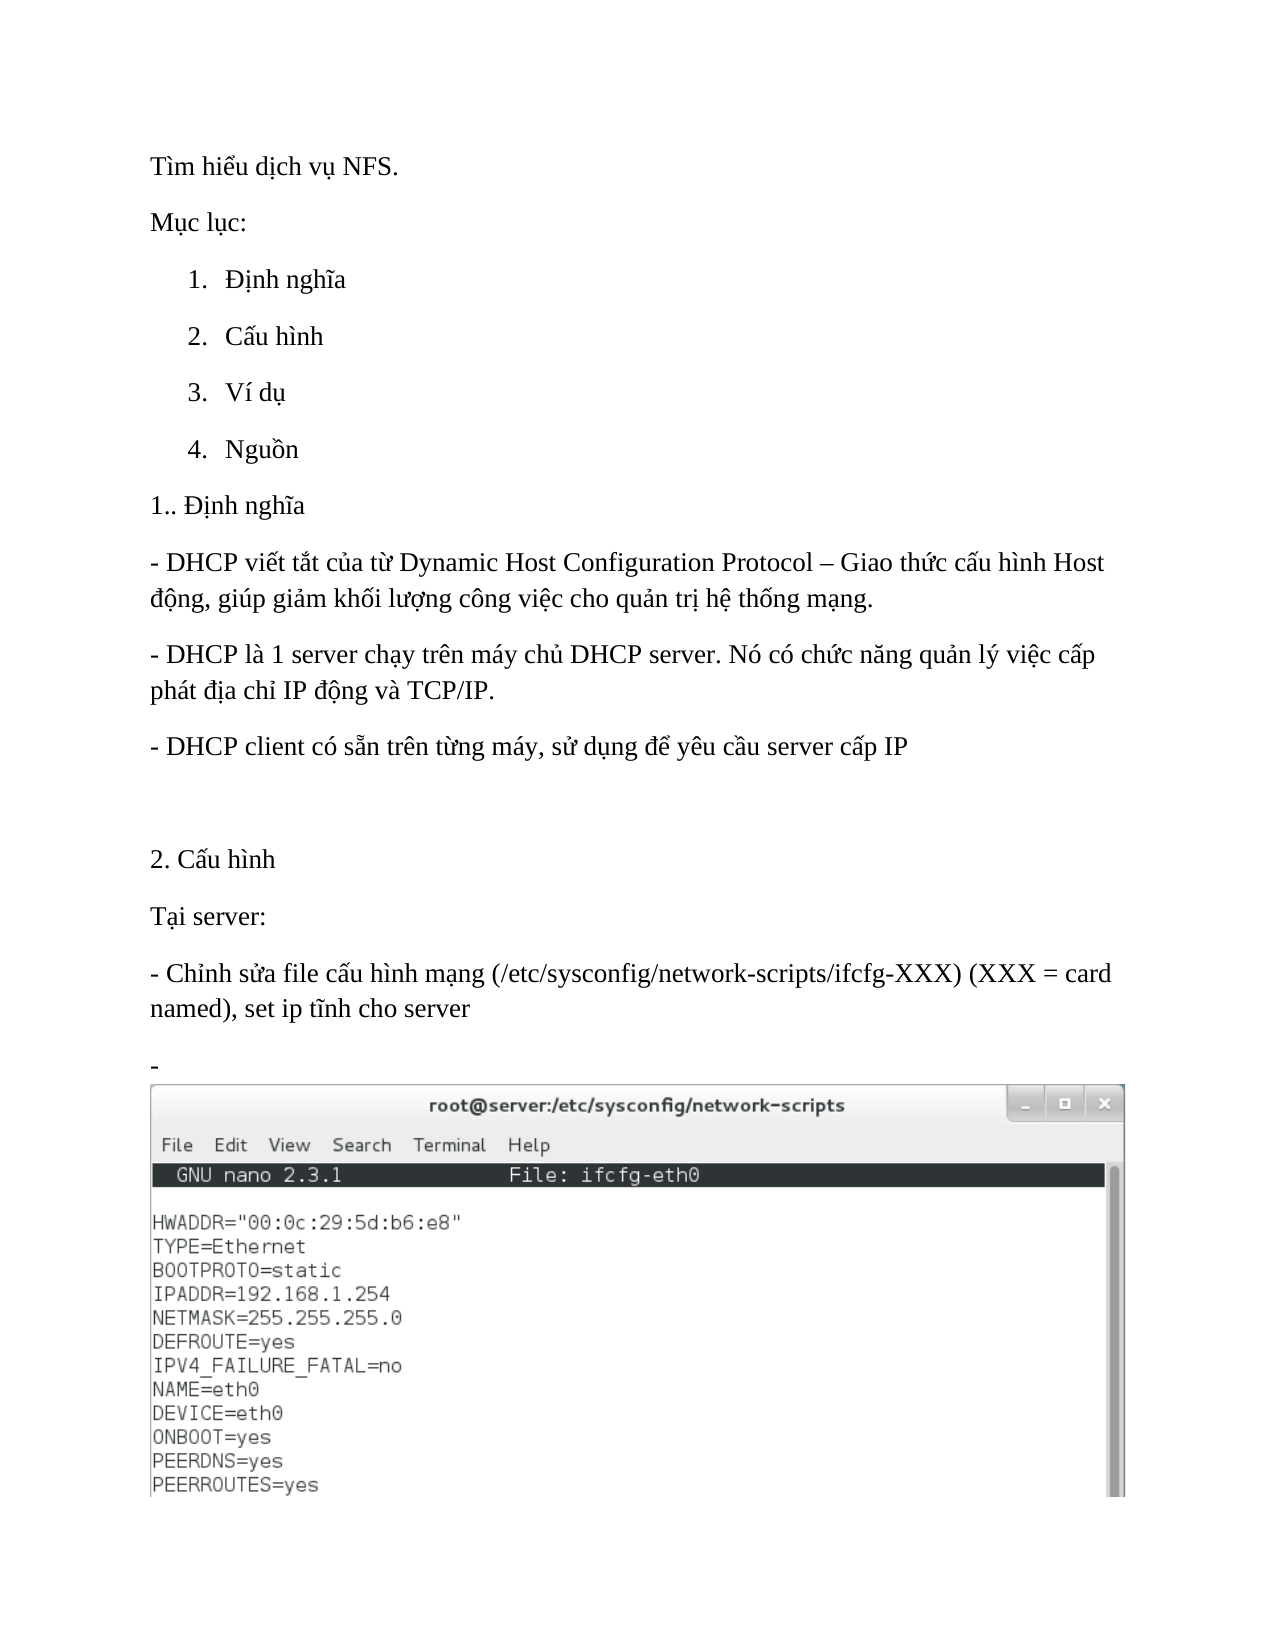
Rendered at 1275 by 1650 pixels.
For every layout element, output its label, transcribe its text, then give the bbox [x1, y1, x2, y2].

text 2. Cấu hình [150, 844, 1125, 875]
list Nguồn [187, 433, 1125, 464]
text Tìm hiểu dịch vụ NFS. [150, 150, 1125, 181]
list Cấu hình [187, 320, 1125, 351]
text - DHCP client có sẵn trên từng máy, sử dụng để yêu cầu server cấp IP [150, 731, 1125, 762]
text - DHCP là 1 server chạy trên máy chủ DHCP server. Nó có chức năng quản lý việc cấp phát địa chỉ IP động và TCP/IP. [150, 638, 1125, 705]
text - DHCP viết tắt của từ Dynamic Host Configuration Protocol – Giao thức cấu hình Host động, giúp giảm khối lượng công việc cho quản trị hệ thống mạng. [150, 546, 1125, 613]
text - Chỉnh sửa file cấu hình mạng (/etc/sysconfig/network-scripts/ifcfg-XXX) (XXX = card named), set ip tĩnh cho server [150, 957, 1125, 1024]
text - [150, 1049, 1125, 1084]
list Ví dụ [187, 376, 1125, 407]
text 1.. Định nghĩa [150, 489, 1125, 521]
list Định nghĩa [187, 263, 1125, 294]
text Mục lục: [150, 207, 1125, 238]
text Tại server: [150, 900, 1125, 931]
